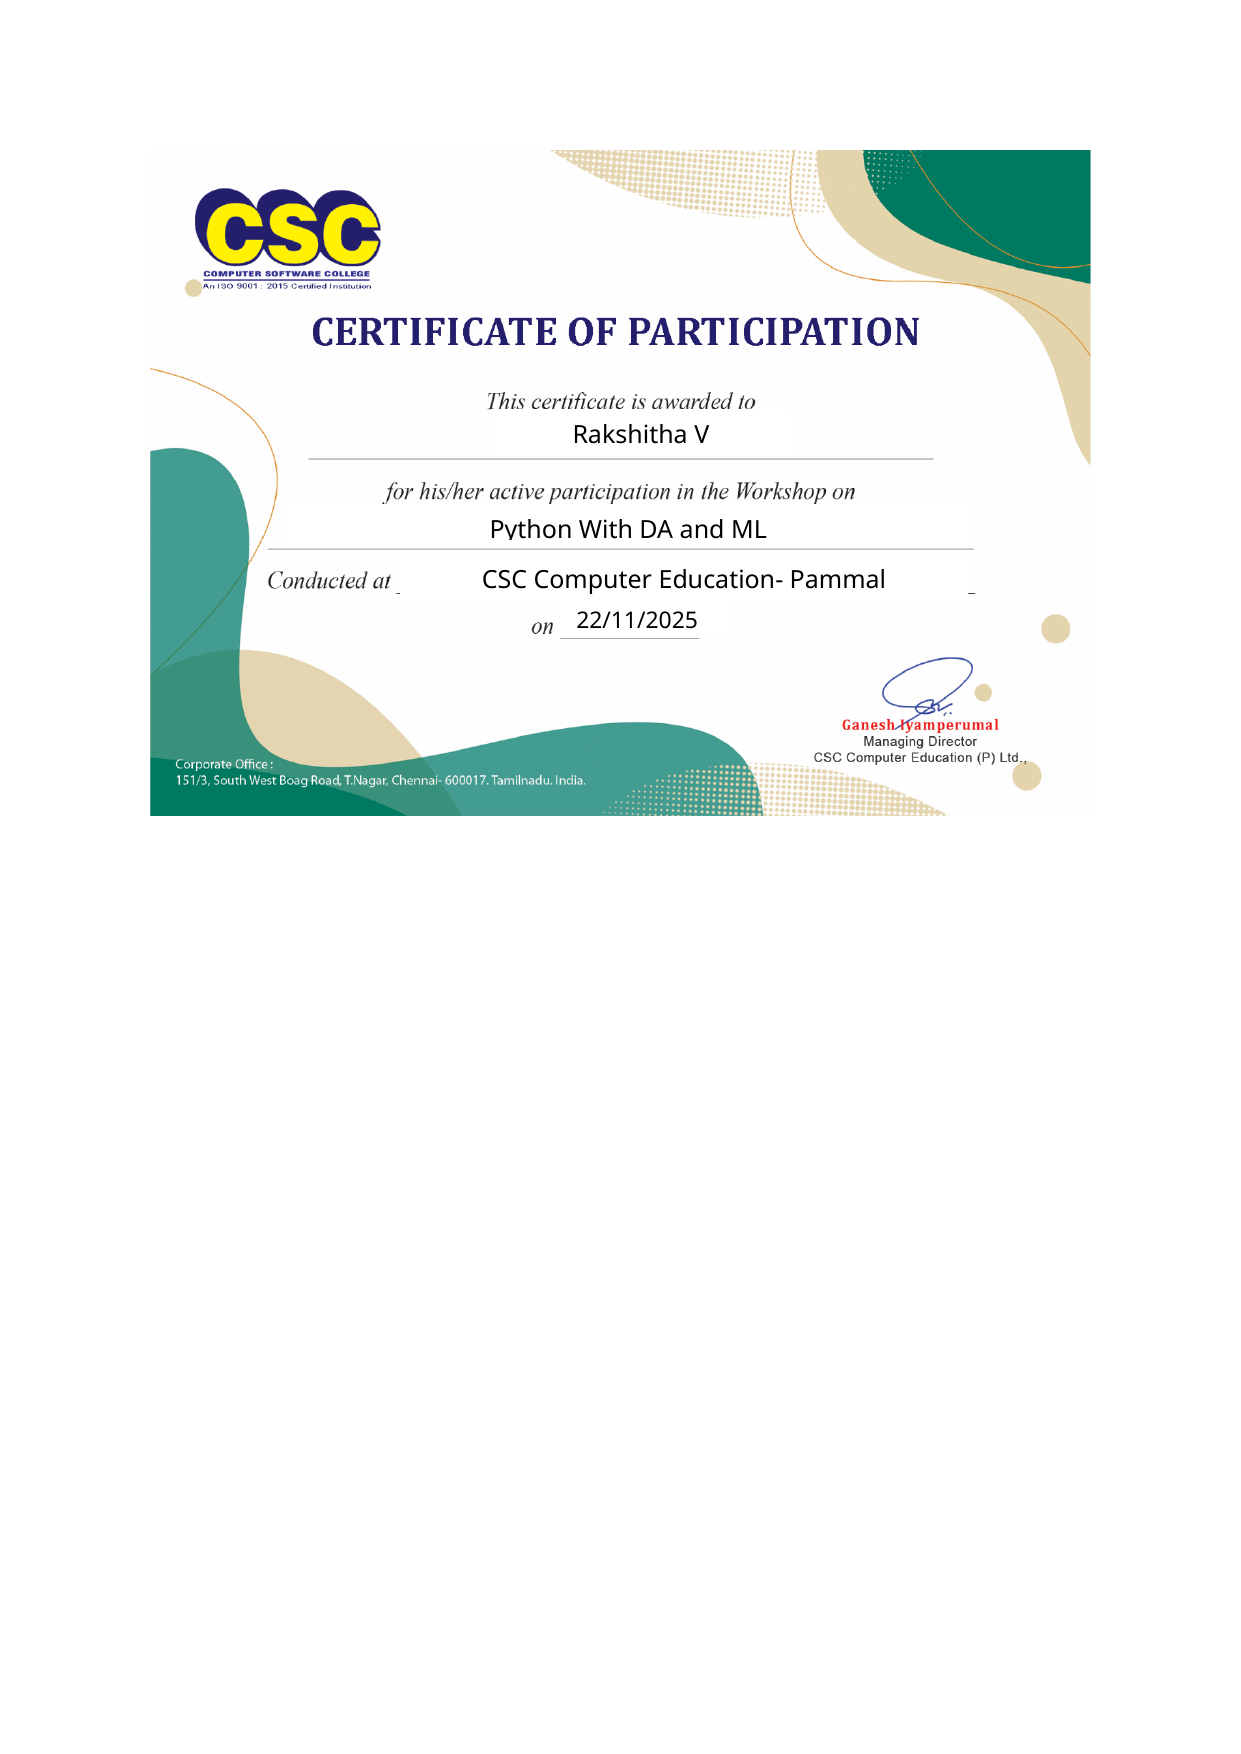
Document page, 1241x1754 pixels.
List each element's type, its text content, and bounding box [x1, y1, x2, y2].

text CSC Computer Education- Pammal [415, 562, 953, 594]
text Rakshitha V [506, 417, 776, 449]
text 22/11/2025 [576, 604, 718, 628]
text Python With DA and ML [302, 511, 953, 539]
